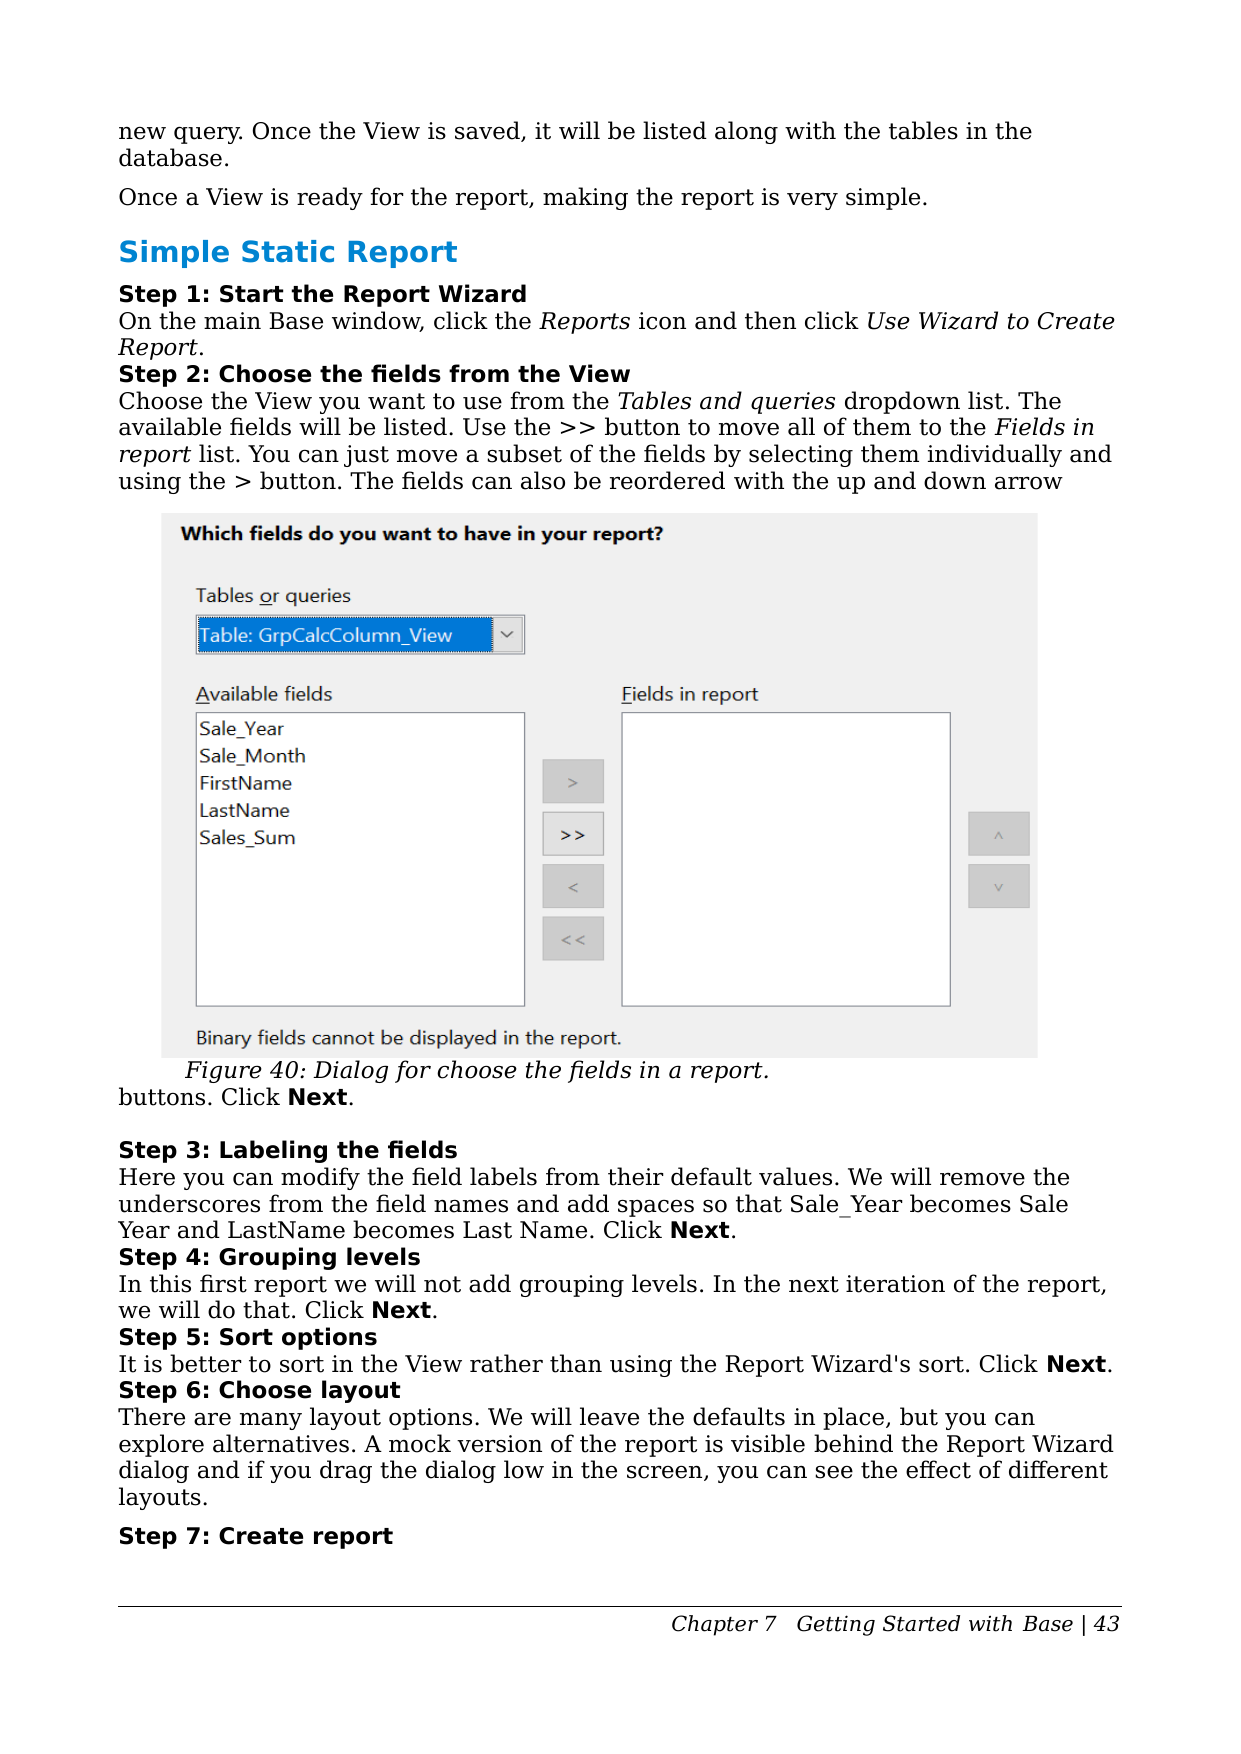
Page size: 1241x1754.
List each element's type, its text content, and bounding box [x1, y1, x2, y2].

text new query. Once the View is saved, it will be listed along with the tables in the database. [118, 118, 1122, 171]
text Step 4: Grouping levels [118, 1244, 1122, 1271]
text Step 1: Start the Report Wizard [118, 281, 1122, 308]
text Once a View is ready for the report, making the report is very simple. [118, 184, 1122, 211]
text Step 5: Sort options [118, 1324, 1122, 1351]
text Step 2: Choose the fields from the View [118, 361, 1122, 388]
text Choose the View you want to use from the Tables and queries dropdown list. The available fields will be listed. Use the >> button to move all of them to the Fields in report list. You can just move a subset of the fields by selecting them individually and using the > button. The fields can also be reordered with the up and down arrow buttons. Click Next. [118, 388, 1122, 1111]
picture [161, 513, 1038, 1058]
text Step 6: Choose layout [118, 1377, 1122, 1404]
text Step 3: Labeling the fields [118, 1137, 1122, 1164]
text On the main Base window, click the Reports icon and then click Use Wizard to Create Report. [118, 308, 1122, 361]
subtitle Simple Static Report [118, 235, 1122, 269]
text Figure 40: Dialog for choose the fields in a report. [185, 1058, 1014, 1084]
text In this first report we will not add grouping levels. In the next iteration of the report, we will do that. Click Next. [118, 1271, 1122, 1324]
text Here you can modify the field labels from their default values. We will remove the underscores from the field names and add spaces so that Sale_Year becomes Sale Year and LastName becomes Last Name. Click Next. [118, 1164, 1122, 1244]
text Step 7: Create report [118, 1523, 1122, 1550]
text There are many layout options. We will leave the defaults in place, but you can explore alternatives. A mock version of the report is visible behind the Report Wizard dialog and if you drag the dialog low in the screen, you can see the effect of different layouts. [118, 1404, 1122, 1511]
text It is better to sort in the View rather than using the Report Wizard's sort. Click Next. [118, 1351, 1122, 1377]
